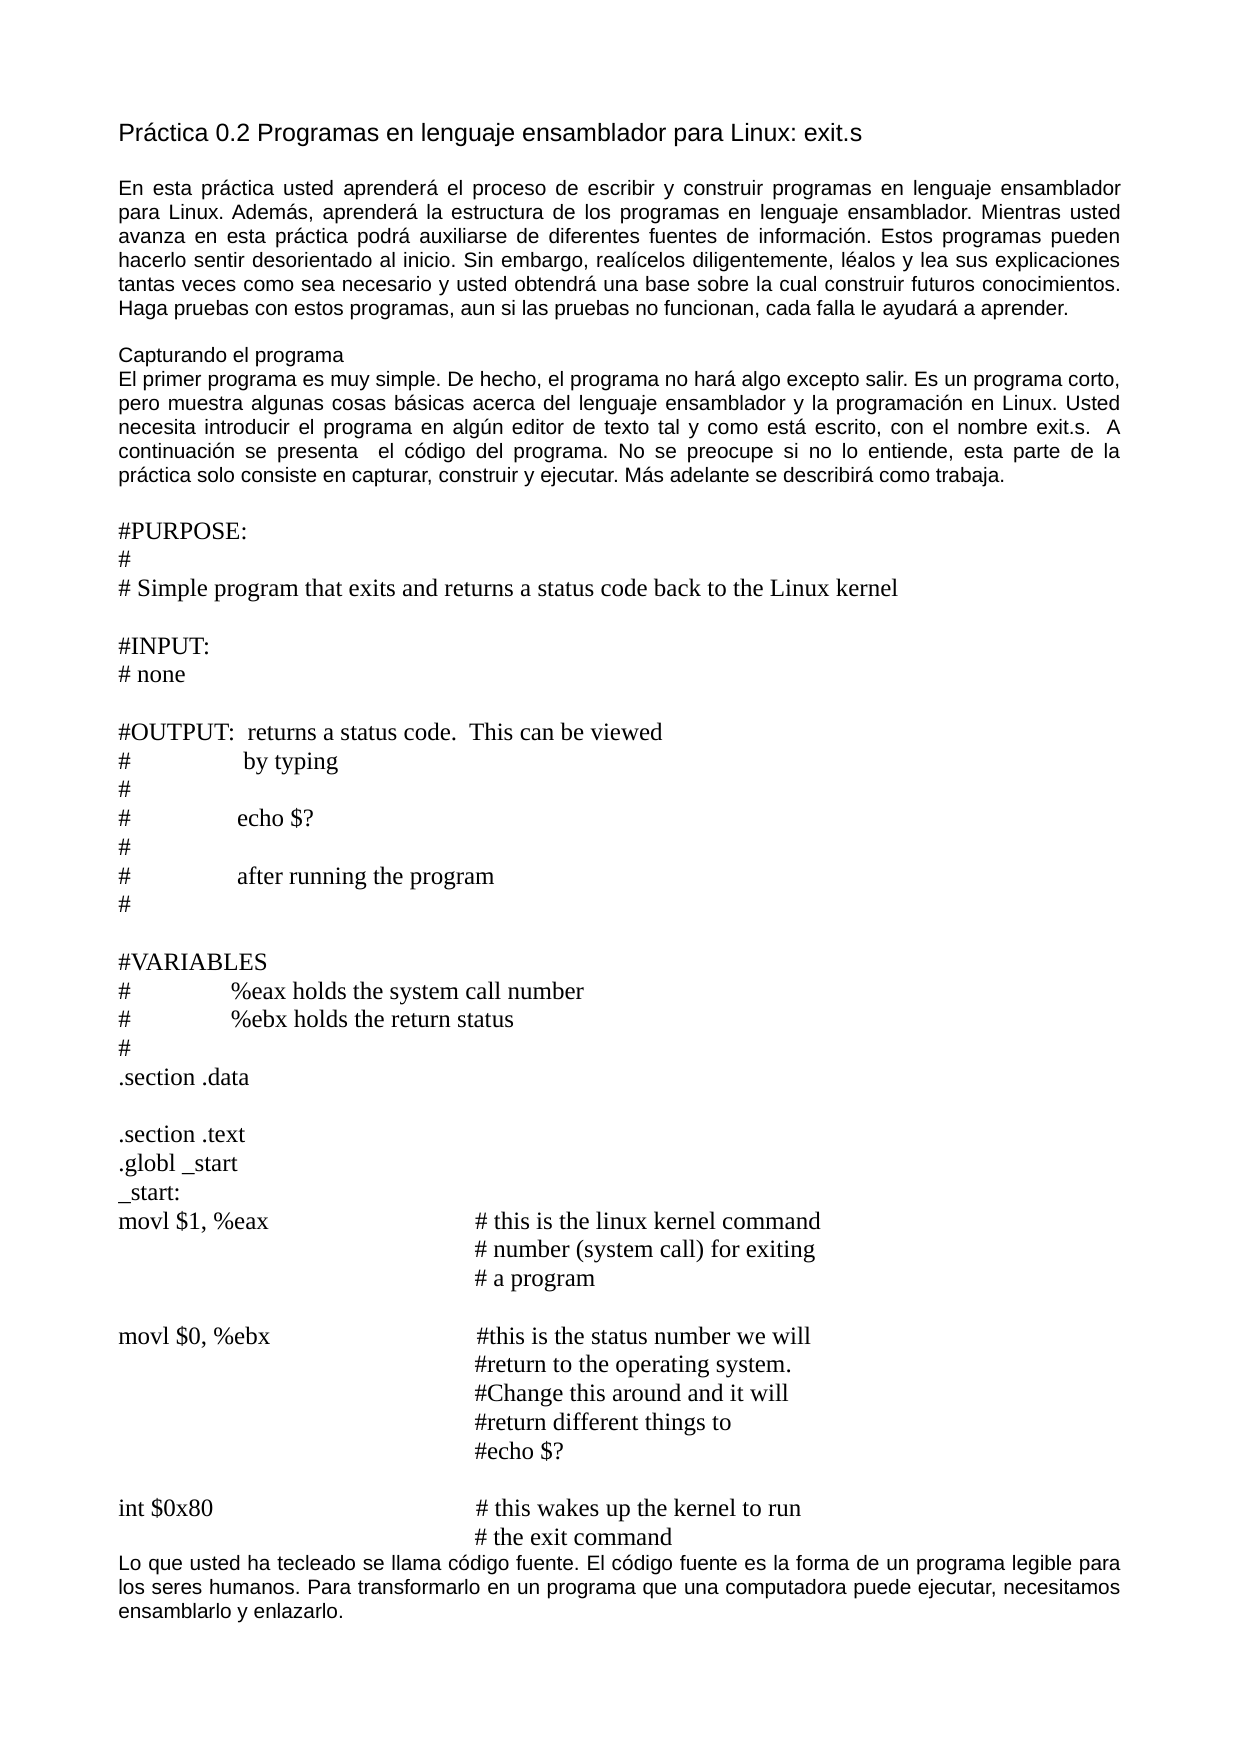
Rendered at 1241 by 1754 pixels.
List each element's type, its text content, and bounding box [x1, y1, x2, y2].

text # by typing [118, 746, 1122, 774]
text #PURPOSE: [118, 516, 1122, 544]
text # a program [118, 1263, 1122, 1292]
text .section .text [118, 1119, 1122, 1148]
text Práctica 0.2 Programas en lenguaje ensamblador para Linux: exit.s [118, 118, 1122, 147]
text #Change this around and it will [118, 1378, 1122, 1407]
text # [118, 544, 1122, 573]
text El primer programa es muy simple. De hecho, el programa no hará algo excepto salir. Es un programa corto, pero muestra algunas cosas básicas acerca del lenguaje ensamblador y la programación en Linux. Usted necesita introducir el programa en algún editor de texto tal y como está escrito, con el nombre exit.s. A continuación se presenta el código del programa. No se preocupe si no lo entiende, esta parte de la práctica solo consiste en capturar, construir y ejecutar. Más adelante se describirá como trabaja. [118, 367, 1122, 487]
text #VARIABLES [118, 947, 1122, 976]
text .section .data [118, 1062, 1122, 1091]
text # after running the program [118, 861, 1122, 889]
text #INPUT: [118, 631, 1122, 659]
text # echo $? [118, 803, 1122, 832]
text Lo que usted ha tecleado se llama código fuente. El código fuente es la forma de un programa legible para los seres humanos. Para transformarlo en un programa que una computadora puede ejecutar, necesitamos ensamblarlo y enlazarlo. [118, 1551, 1122, 1623]
text #echo $? [118, 1436, 1122, 1464]
text # the exit command [118, 1522, 1122, 1551]
text # %ebx holds the return status [118, 1004, 1122, 1033]
text En esta práctica usted aprenderá el proceso de escribir y construir programas en lenguaje ensamblador para Linux. Además, aprenderá la estructura de los programas en lenguaje ensamblador. Mientras usted avanza en esta práctica podrá auxiliarse de diferentes fuentes de información. Estos programas pueden hacerlo sentir desorientado al inicio. Sin embargo, realícelos diligentemente, léalos y lea sus explicaciones tantas veces como sea necesario y usted obtendrá una base sobre la cual construir futuros conocimientos. Haga pruebas con estos programas, aun si las pruebas no funcionan, cada falla le ayudará a aprender. [118, 176, 1122, 319]
text int $0x80 # this wakes up the kernel to run [118, 1493, 1122, 1522]
text # [118, 889, 1122, 918]
text #return different things to [118, 1407, 1122, 1436]
text .globl _start [118, 1148, 1122, 1177]
text movl $1, %eax # this is the linux kernel command [118, 1206, 1122, 1234]
text movl $0, %ebx #this is the status number we will [118, 1321, 1122, 1349]
text #return to the operating system. [118, 1349, 1122, 1378]
text # Simple program that exits and returns a status code back to the Linux kernel [118, 573, 1122, 602]
text # number (system call) for exiting [118, 1234, 1122, 1263]
text # %eax holds the system call number [118, 976, 1122, 1004]
text # [118, 774, 1122, 803]
text # none [118, 659, 1122, 688]
text # [118, 1033, 1122, 1062]
text Capturando el programa [118, 343, 1122, 367]
text # [118, 832, 1122, 861]
text #OUTPUT: returns a status code. This can be viewed [118, 717, 1122, 746]
text _start: [118, 1177, 1122, 1206]
